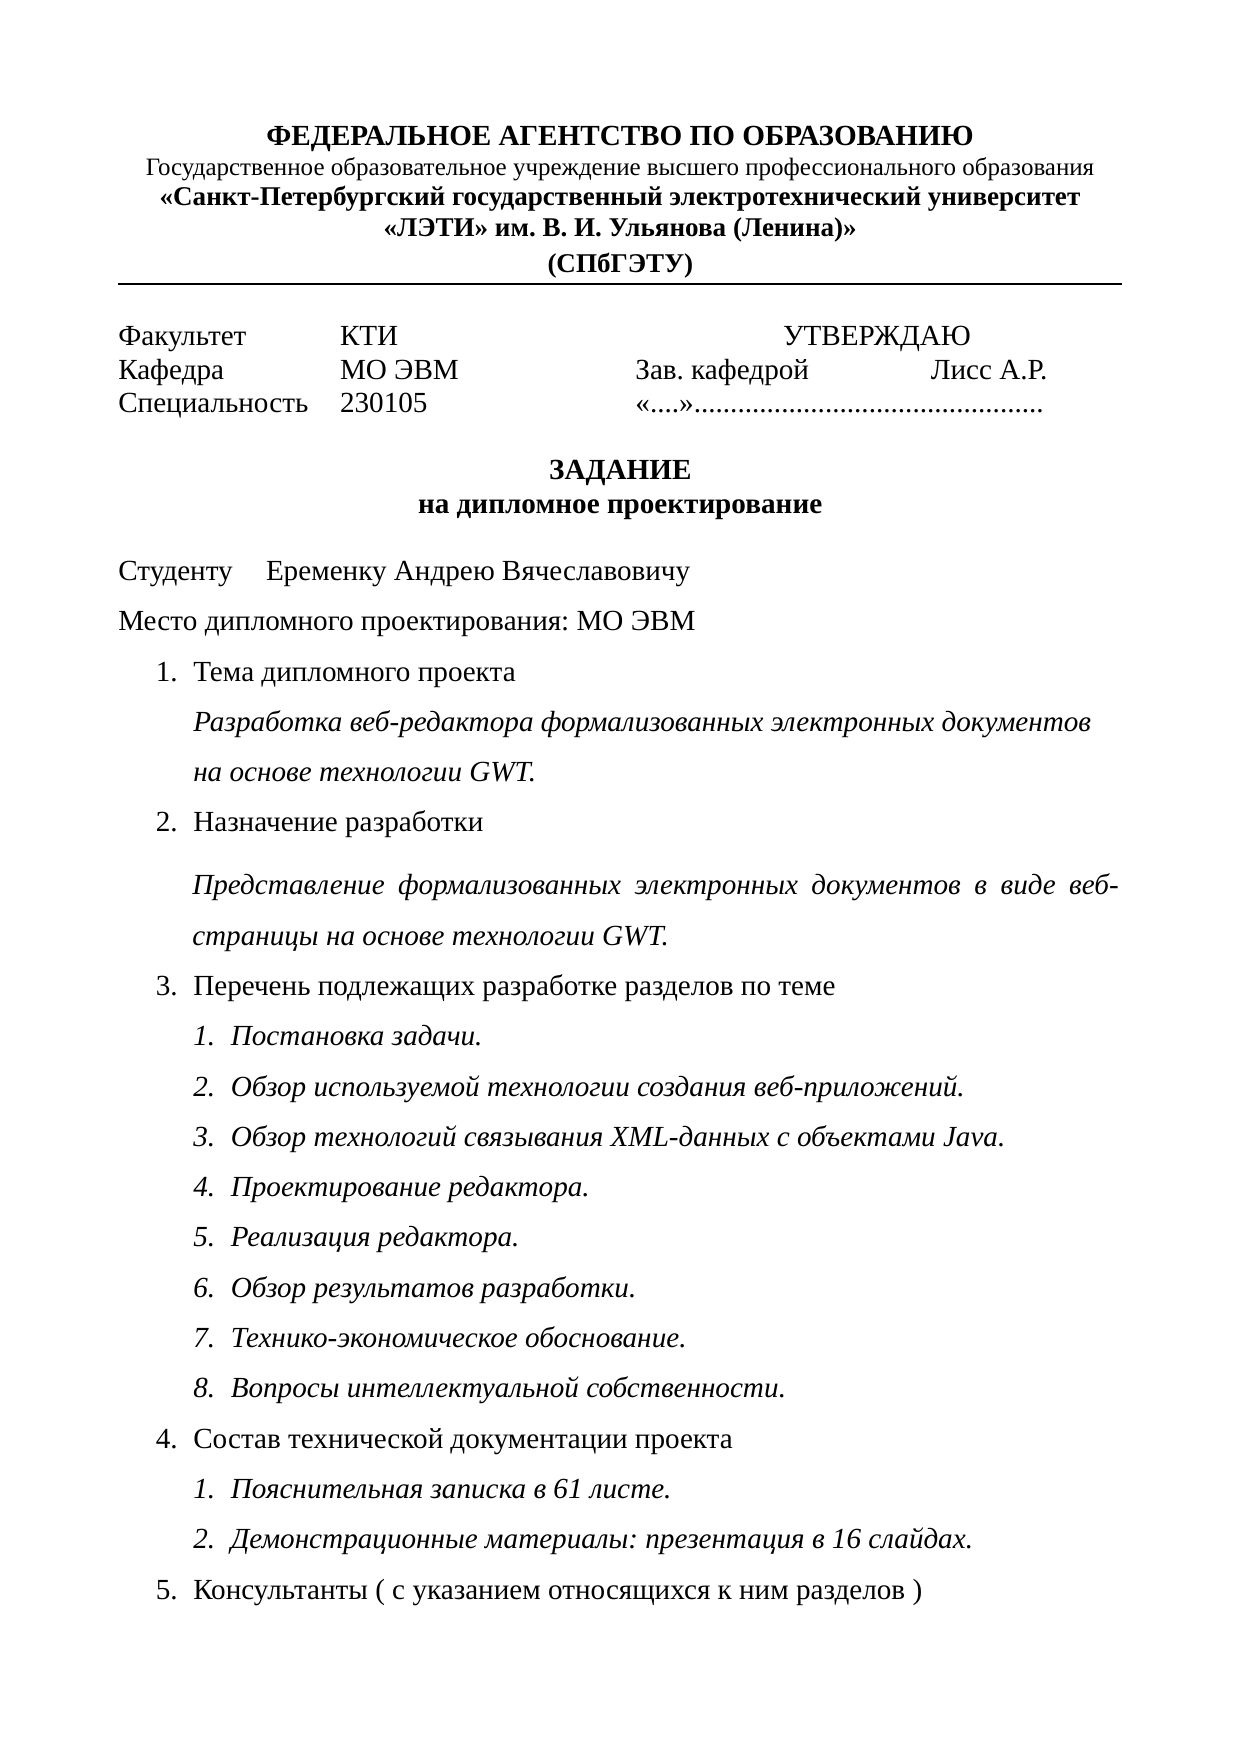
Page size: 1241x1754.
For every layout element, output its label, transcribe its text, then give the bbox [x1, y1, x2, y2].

text Кафедра МО ЭВМ Зав. кафедрой Лисс А.Р. [118, 352, 1122, 385]
list Представление формализованных электронных документов в виде веб-страницы на основе технологии GWT. [0, 867, 1122, 951]
text Место дипломного проектирования: МО ЭВМ [118, 603, 1122, 637]
list Обзор технологий связывания XML-данных с объектами Java. [193, 1119, 1122, 1152]
list Перечень подлежащих разработке разделов по теме [156, 968, 1122, 1002]
list Разработка веб-редактора формализованных электронных документов на основе технологии GWT. [156, 704, 1122, 788]
list Вопросы интеллектуальной собственности. [193, 1371, 1122, 1404]
text Специальность 230105 «....»................................................ [118, 385, 1122, 419]
list Консультанты ( с указанием относящихся к ним разделов ) [156, 1572, 1122, 1605]
text «САНКТ-ПЕТЕРБУРГСКИЙ ГОСУДАРСТВЕННЫЙ ЭЛЕКТРОТЕХНИЧЕСКИЙ УНИВЕРСИТЕТ «ЛЭТИ» им. В. И. Ульянова (Ленина)» [118, 180, 1122, 243]
list Проектирование редактора. [193, 1169, 1122, 1203]
list Реализация редактора. [193, 1219, 1122, 1253]
list Назначение разработки [156, 804, 1122, 838]
list Пояснительная записка в 61 листе. [193, 1471, 1122, 1505]
list Обзор результатов разработки. [193, 1270, 1122, 1303]
list Постановка задачи. [193, 1018, 1122, 1052]
text Факультет КТИ УТВЕРЖДАЮ [118, 318, 1122, 352]
list Технико-экономическое обоснование. [193, 1320, 1122, 1354]
list Тема дипломного проекта [156, 654, 1122, 687]
text ЗАДАНИЕ [118, 452, 1122, 486]
list Состав технической документации проекта [156, 1421, 1122, 1454]
list Обзор используемой технологии создания веб-приложений. [193, 1069, 1122, 1102]
text Государственное образовательное учреждение высшего профессионального образования [118, 152, 1122, 180]
text на дипломное проектирование [118, 486, 1122, 519]
text (СПбГЭТУ) [118, 243, 1122, 283]
list Демонстрационные материалы: презентация в 16 слайдах. [193, 1521, 1122, 1555]
text Студенту Еременку Андрею Вячеславовичу [118, 553, 1122, 587]
text ФЕДЕРАЛЬНОЕ АГЕНТСТВО ПО ОБРАЗОВАНИЮ [118, 118, 1122, 152]
